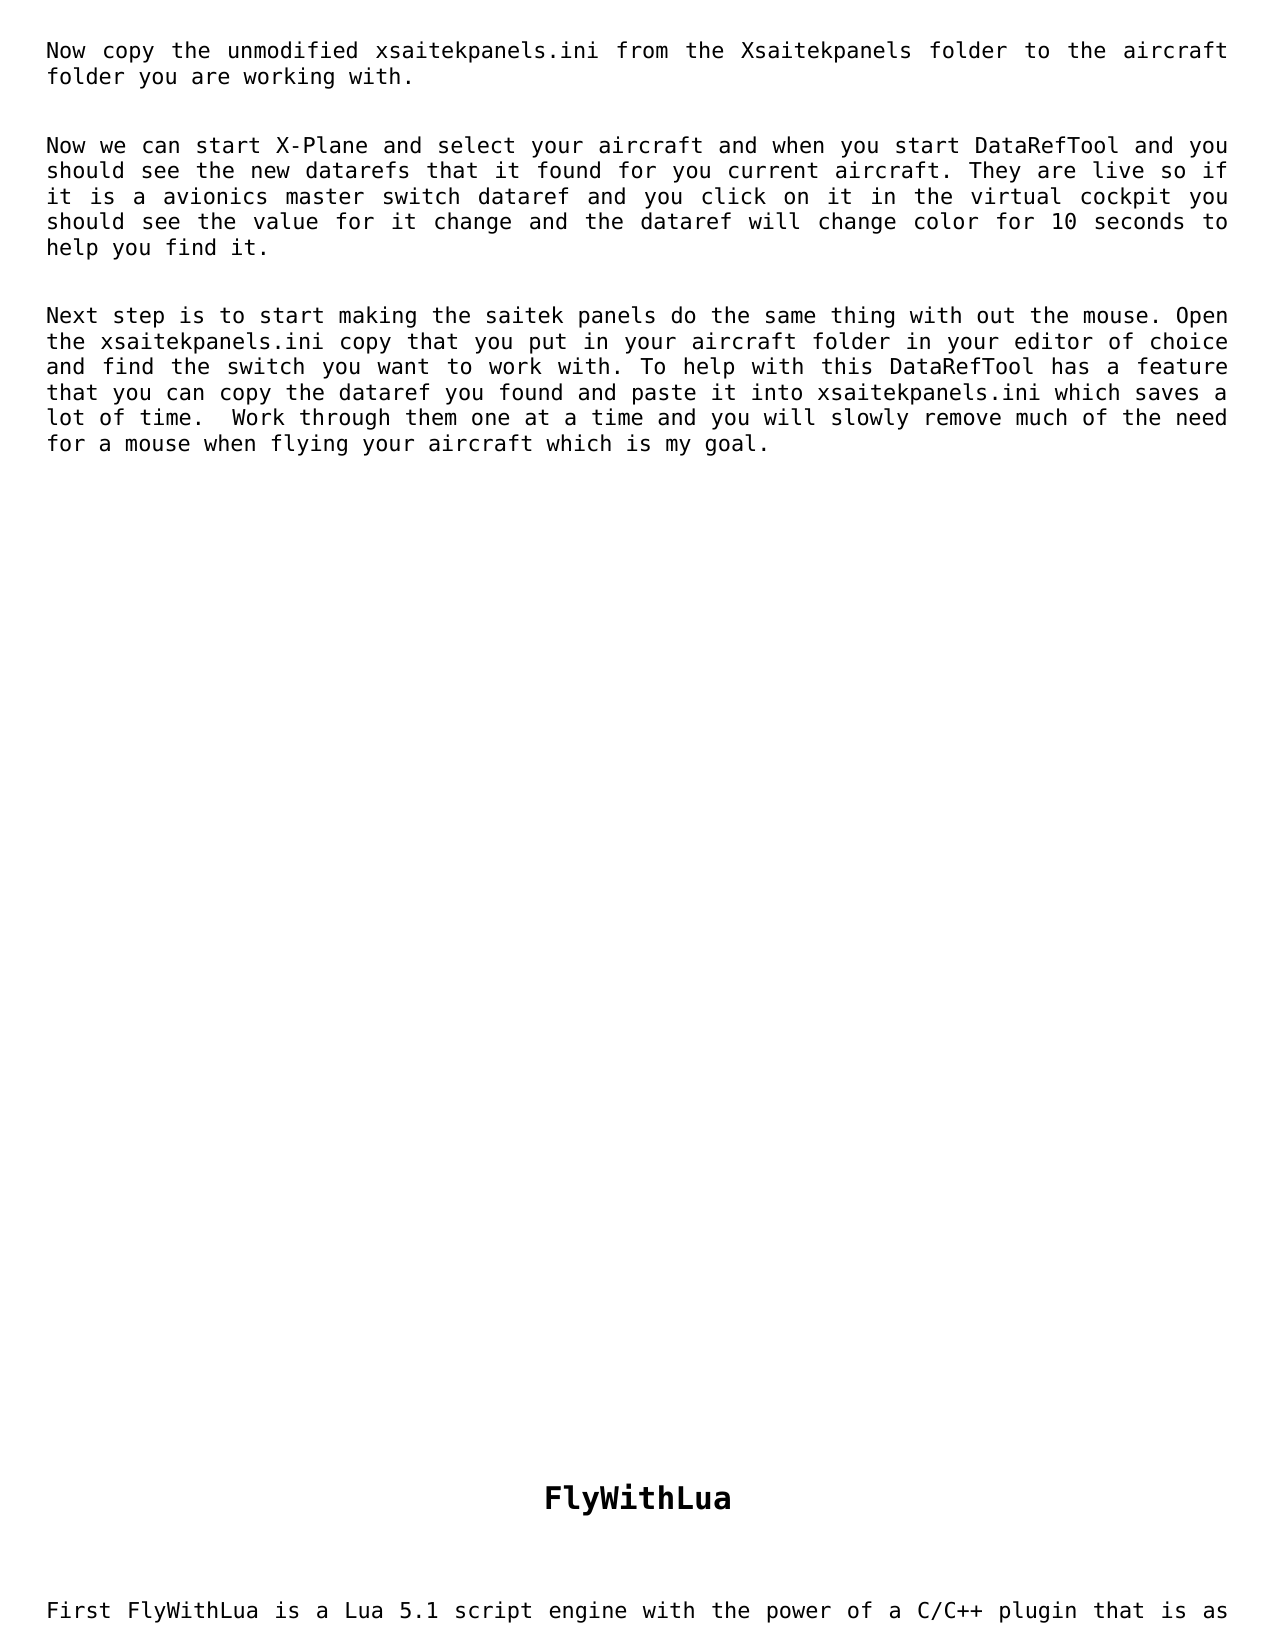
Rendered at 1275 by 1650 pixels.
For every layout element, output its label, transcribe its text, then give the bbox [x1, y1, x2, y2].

text Next step is to start making the saitek panels do the same thing with out the mouse. Open the xsaitekpanels.ini copy that you put in your aircraft folder in your editor of choice and find the switch you want to work with. To help with this DataRefTool has a feature that you can copy the dataref you found and paste it into xsaitekpanels.ini which saves a lot of time. Work through them one at a time and you will slowly remove much of the need for a mouse when flying your aircraft which is my goal. [41, 299, 1234, 461]
text Now copy the unmodified xsaitekpanels.ini from the Xsaitekpanels folder to the aircraft folder you are working with. [41, 34, 1234, 94]
text FlyWithLua [41, 1476, 1234, 1521]
text Now we can start X-Plane and select your aircraft and when you start DataRefTool and you should see the new datarefs that it found for you current aircraft. They are live so if it is a avionics master switch dataref and you click on it in the virtual cockpit you should see the value for it change and the dataref will change color for 10 seconds to help you find it. [41, 128, 1234, 265]
text First FlyWithLua is a Lua 5.1 script engine with the power of a C/C++ plugin that is as [41, 1593, 1234, 1628]
